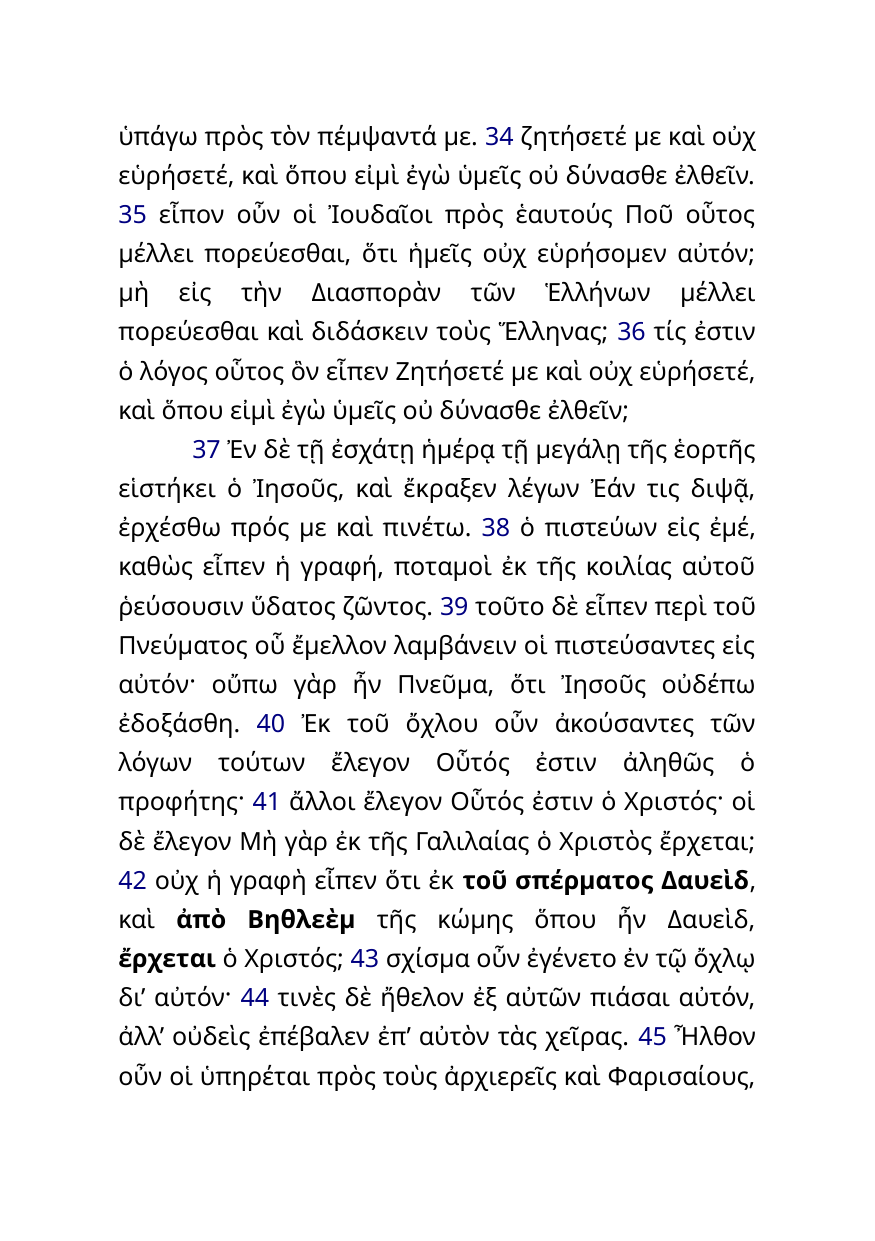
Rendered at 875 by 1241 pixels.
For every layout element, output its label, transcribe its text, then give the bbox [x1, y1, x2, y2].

text 37 Ἐν δὲ τῇ ἐσχάτῃ ἡμέρᾳ τῇ μεγάλῃ τῆς ἑορτῆς εἱστήκει ὁ Ἰησοῦς, καὶ ἔκραξεν λέγων Ἐάν τις διψᾷ, ἐρχέσθω πρός με καὶ πινέτω. 38 ὁ πιστεύων εἰς ἐμέ, καθὼς εἶπεν ἡ γραφή, ποταμοὶ ἐκ τῆς κοιλίας αὐτοῦ ῥεύσουσιν ὕδατος ζῶντος. 39 τοῦτο δὲ εἶπεν περὶ τοῦ Πνεύματος οὗ ἔμελλον λαμβάνειν οἱ πιστεύσαντες εἰς αὐτόν· οὔπω γὰρ ἦν Πνεῦμα, ὅτι Ἰησοῦς οὐδέπω ἐδοξάσθη. 40 Ἐκ τοῦ ὄχλου οὖν ἀκούσαντες τῶν λόγων τούτων ἔλεγον Οὗτός ἐστιν ἀληθῶς ὁ προφήτης· 41 ἄλλοι ἔλεγον Οὗτός ἐστιν ὁ Χριστός· οἱ δὲ ἔλεγον Μὴ γὰρ ἐκ τῆς Γαλιλαίας ὁ Χριστὸς ἔρχεται; 42 οὐχ ἡ γραφὴ εἶπεν ὅτι ἐκ τοῦ σπέρματος Δαυεὶδ, καὶ ἀπὸ Βηθλεὲμ τῆς κώμης ὅπου ἦν Δαυεὶδ, ἔρχεται ὁ Χριστός; 43 σχίσμα οὖν ἐγένετο ἐν τῷ ὄχλῳ δι’ αὐτόν· 44 τινὲς δὲ ἤθελον ἐξ αὐτῶν πιάσαι αὐτόν, ἀλλ’ οὐδεὶς ἐπέβαλεν ἐπ’ αὐτὸν τὰς χεῖρας. 45 Ἦλθον οὖν οἱ ὑπηρέται πρὸς τοὺς ἀρχιερεῖς καὶ Φαρισαίους, [118, 431, 756, 1092]
text ὑπάγω πρὸς τὸν πέμψαντά με. 34 ζητήσετέ με καὶ οὐχ εὑρήσετέ, καὶ ὅπου εἰμὶ ἐγὼ ὑμεῖς οὐ δύνασθε ἐλθεῖν. 35 εἶπον οὖν οἱ Ἰουδαῖοι πρὸς ἑαυτούς Ποῦ οὗτος μέλλει πορεύεσθαι, ὅτι ἡμεῖς οὐχ εὑρήσομεν αὐτόν; μὴ εἰς τὴν Διασπορὰν τῶν Ἑλλήνων μέλλει πορεύεσθαι καὶ διδάσκειν τοὺς Ἕλληνας; 36 τίς ἐστιν ὁ λόγος οὗτος ὃν εἶπεν Ζητήσετέ με καὶ οὐχ εὑρήσετέ, καὶ ὅπου εἰμὶ ἐγὼ ὑμεῖς οὐ δύνασθε ἐλθεῖν; [118, 118, 756, 426]
